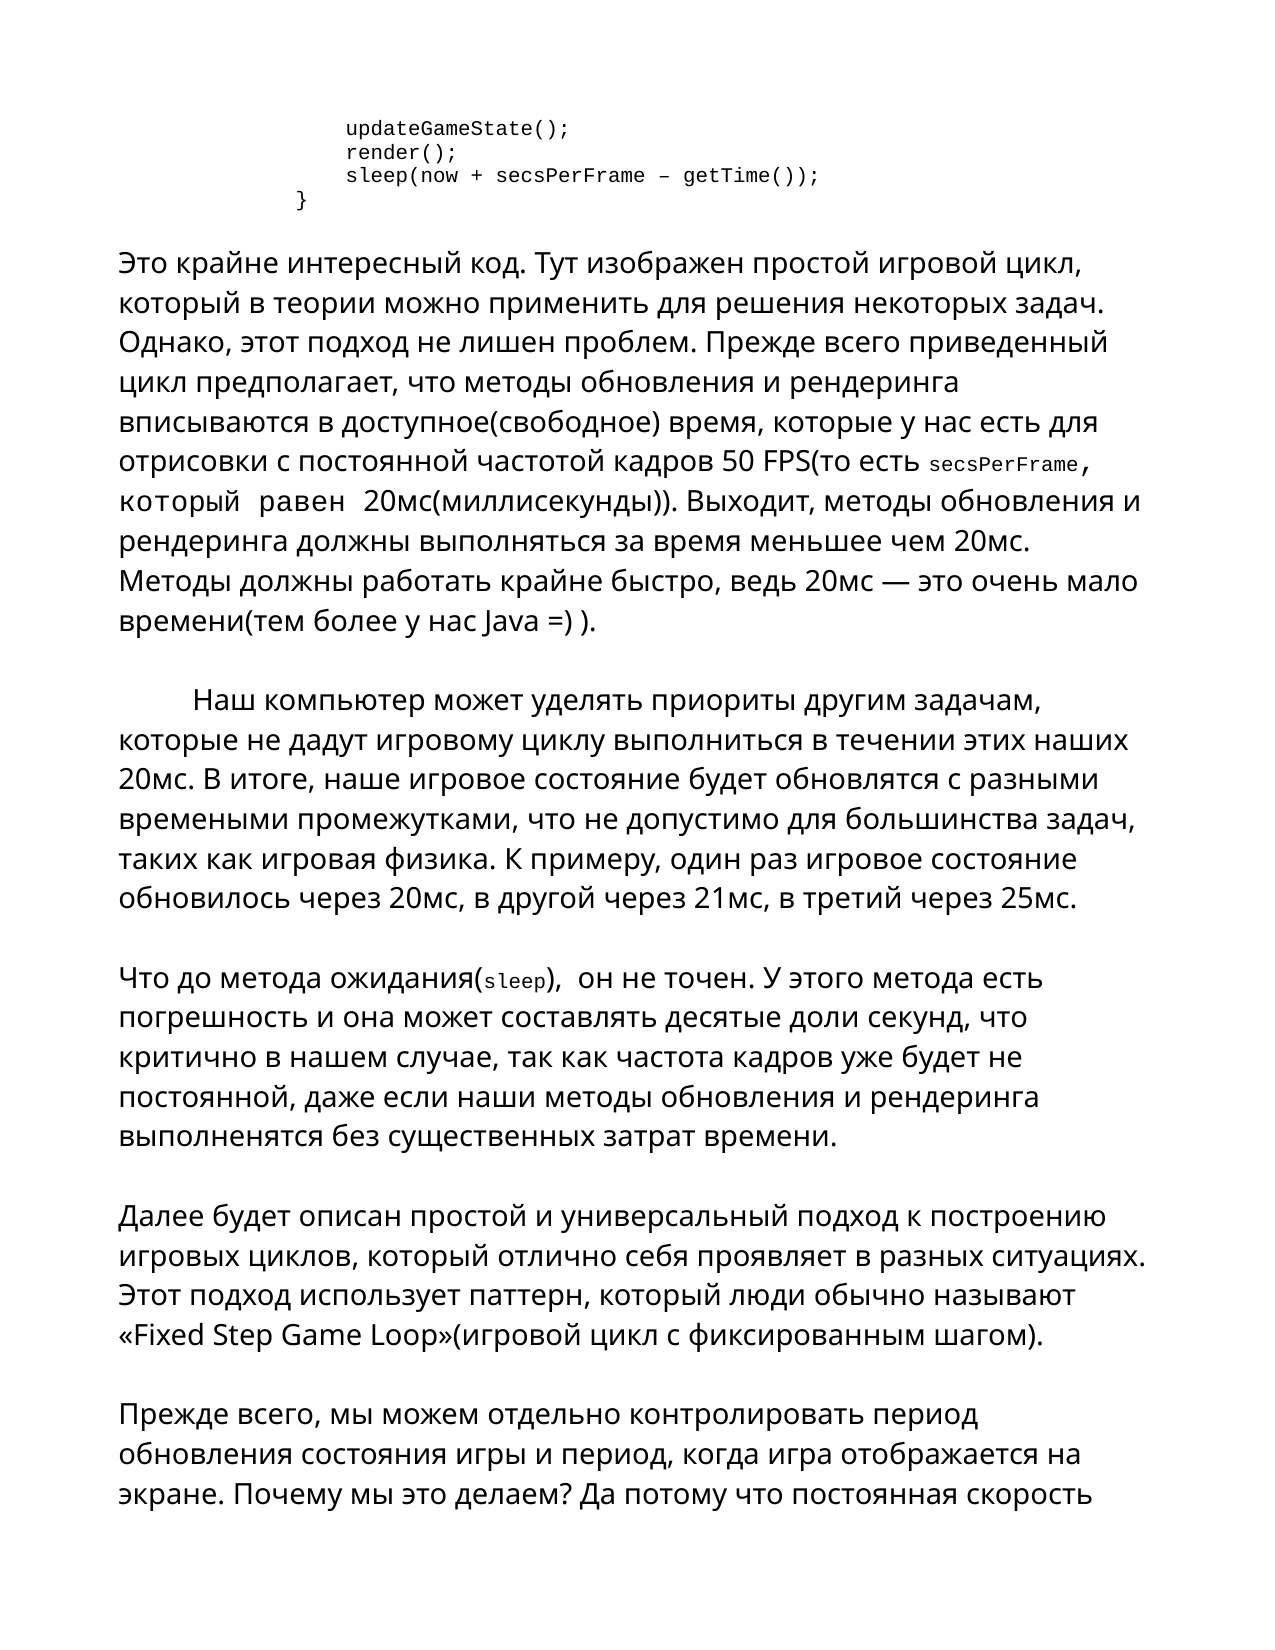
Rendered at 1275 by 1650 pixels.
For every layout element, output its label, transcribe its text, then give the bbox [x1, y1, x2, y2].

text Это крайне интересный код. Тут изображен простой игровой цикл, который в теории можно применить для решения некоторых задач. Однако, этот подход не лишен проблем. Прежде всего приведенный цикл предполагает, что методы обновления и рендеринга вписываются в доступное(свободное) время, которые у нас есть для отрисовки с постоянной частотой кадров 50 FPS(то есть secsPerFrame, который равен 20мс(миллисекунды)). Выходит, методы обновления и рендеринга должны выполняться за время меньшее чем 20мс. [118, 242, 1157, 560]
text Наш компьютер может уделять приориты другим задачам, которые не дадут игровому циклу выполниться в течении этих наших 20мс. В итоге, наше игровое состояние будет обновлятся с разными времеными промежутками, что не допустимо для большинства задач, таких как игровая физика. К примеру, один раз игровое состояние обновилось через 20мс, в другой через 21мс, в третий через 25мс. [118, 679, 1157, 917]
text } [295, 189, 1157, 213]
text render(); [295, 142, 1157, 165]
text Прежде всего, мы можем отдельно контролировать период обновления состояния игры и период, когда игра отображается на экране. Почему мы это делаем? Да потому что постоянная скорость [118, 1393, 1157, 1513]
text sleep(now + secsPerFrame – getTime()); [295, 165, 1157, 189]
text Методы должны работать крайне быстро, ведь 20мс — это очень мало времени(тем более у нас Java =) ). [118, 560, 1157, 639]
text Далее будет описан простой и универсальный подход к построению игровых циклов, который отлично себя проявляет в разных ситуациях. Этот подход использует паттерн, который люди обычно называют «Fixed Step Game Loop»(игровой цикл с фиксированным шагом). [118, 1195, 1157, 1354]
text updateGameState(); [295, 118, 1157, 142]
text Что до метода ожидания(sleep), он не точен. У этого метода есть погрешность и она может составлять десятые доли секунд, что критично в нашем случае, так как частота кадров уже будет не постоянной, даже если наши методы обновления и рендеринга выполненятся без существенных затрат времени. [118, 957, 1157, 1155]
